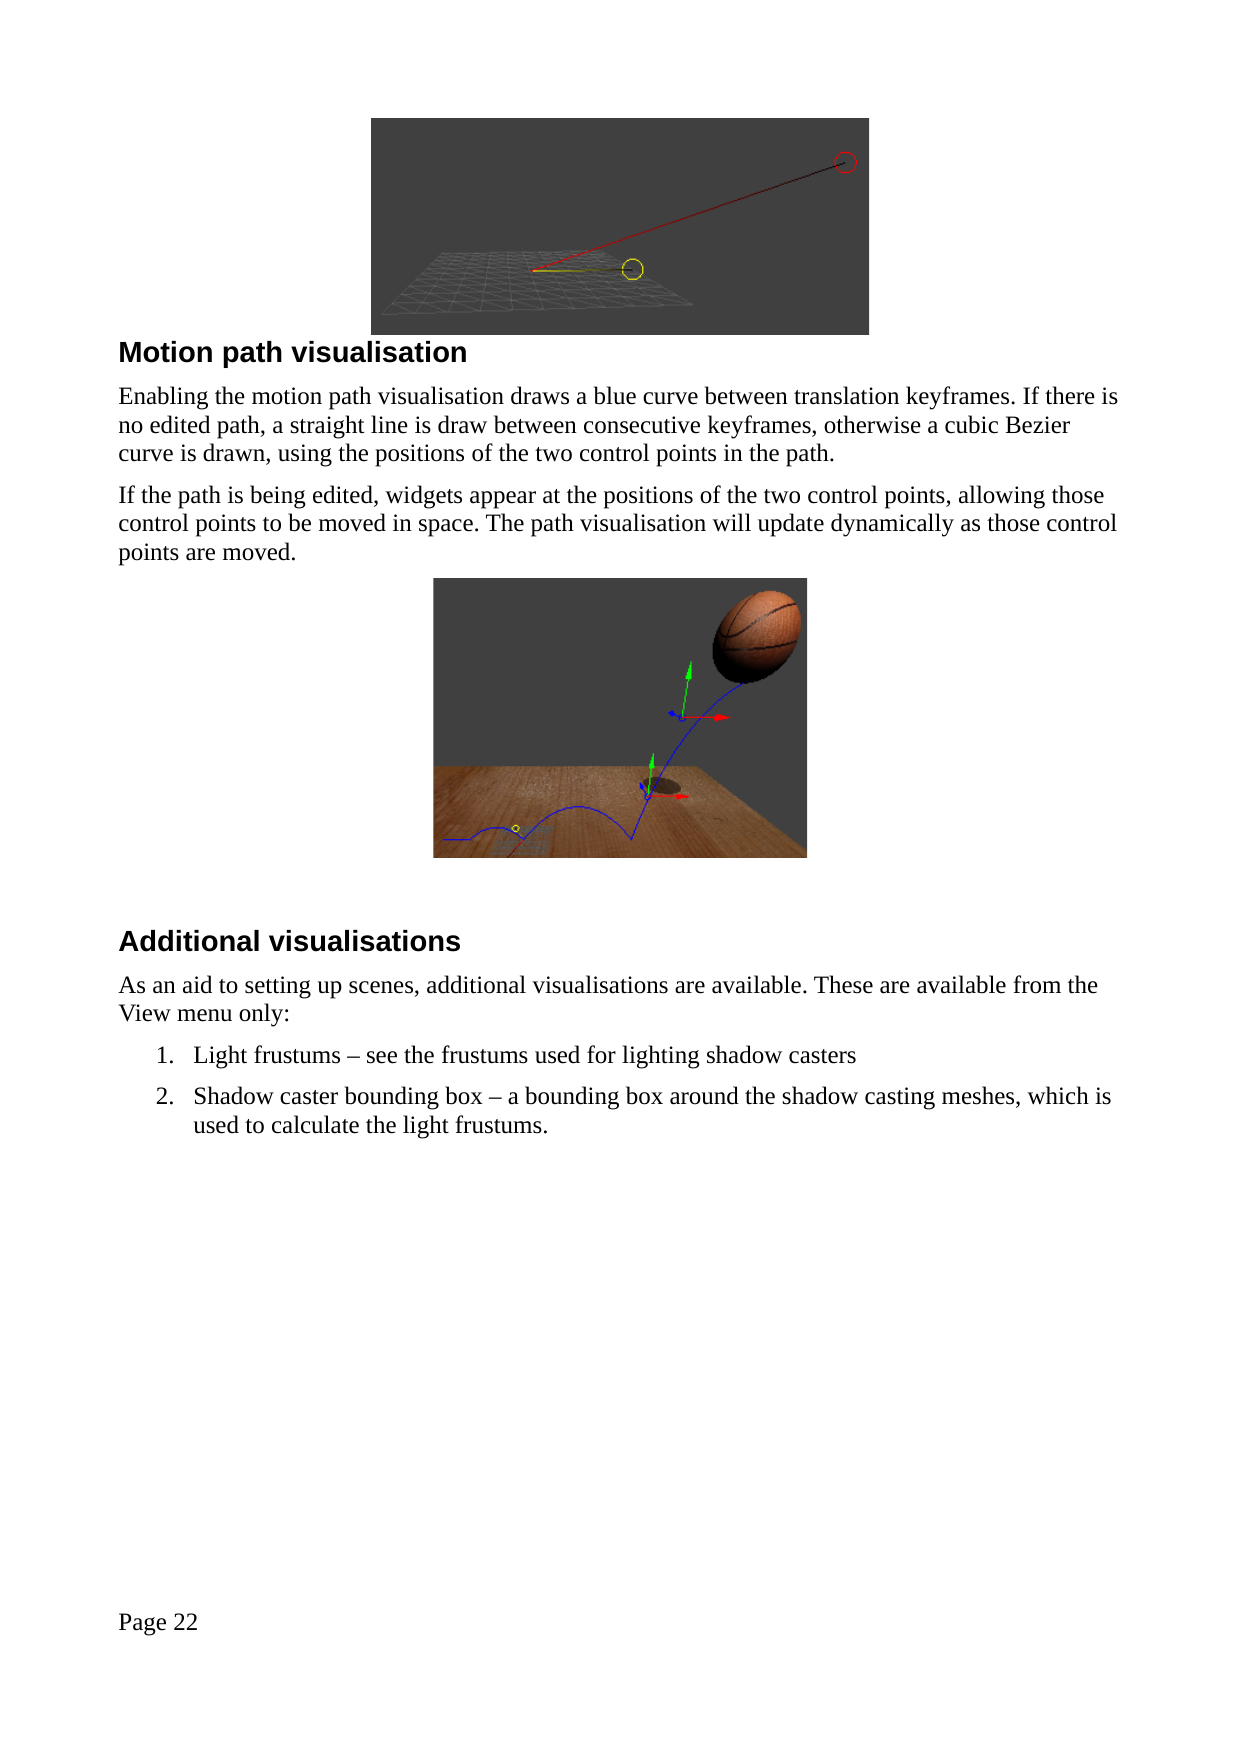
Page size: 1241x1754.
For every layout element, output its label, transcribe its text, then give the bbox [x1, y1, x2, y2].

picture [371, 118, 870, 335]
text If the path is being edited, widgets appear at the positions of the two control points, allowing those control points to be moved in space. The path visualisation will update dynamically as those control points are moved. [118, 480, 1122, 566]
subtitle Additional visualisations [118, 924, 1122, 957]
picture [433, 578, 808, 858]
text Enabling the motion path visualisation draws a blue curve between translation keyframes. If there is no edited path, a straight line is draw between consecutive keyframes, otherwise a cubic Bezier curve is drawn, using the positions of the two control points in the path. [118, 381, 1122, 467]
list Shadow caster bounding box – a bounding box around the shadow casting meshes, which is used to calculate the light frustums. [156, 1081, 1122, 1138]
subtitle Motion path visualisation [118, 118, 1122, 368]
list Light frustums – see the frustums used for lighting shadow casters [156, 1040, 1122, 1068]
text As an aid to setting up scenes, additional visualisations are available. These are available from the View menu only: [118, 970, 1122, 1027]
